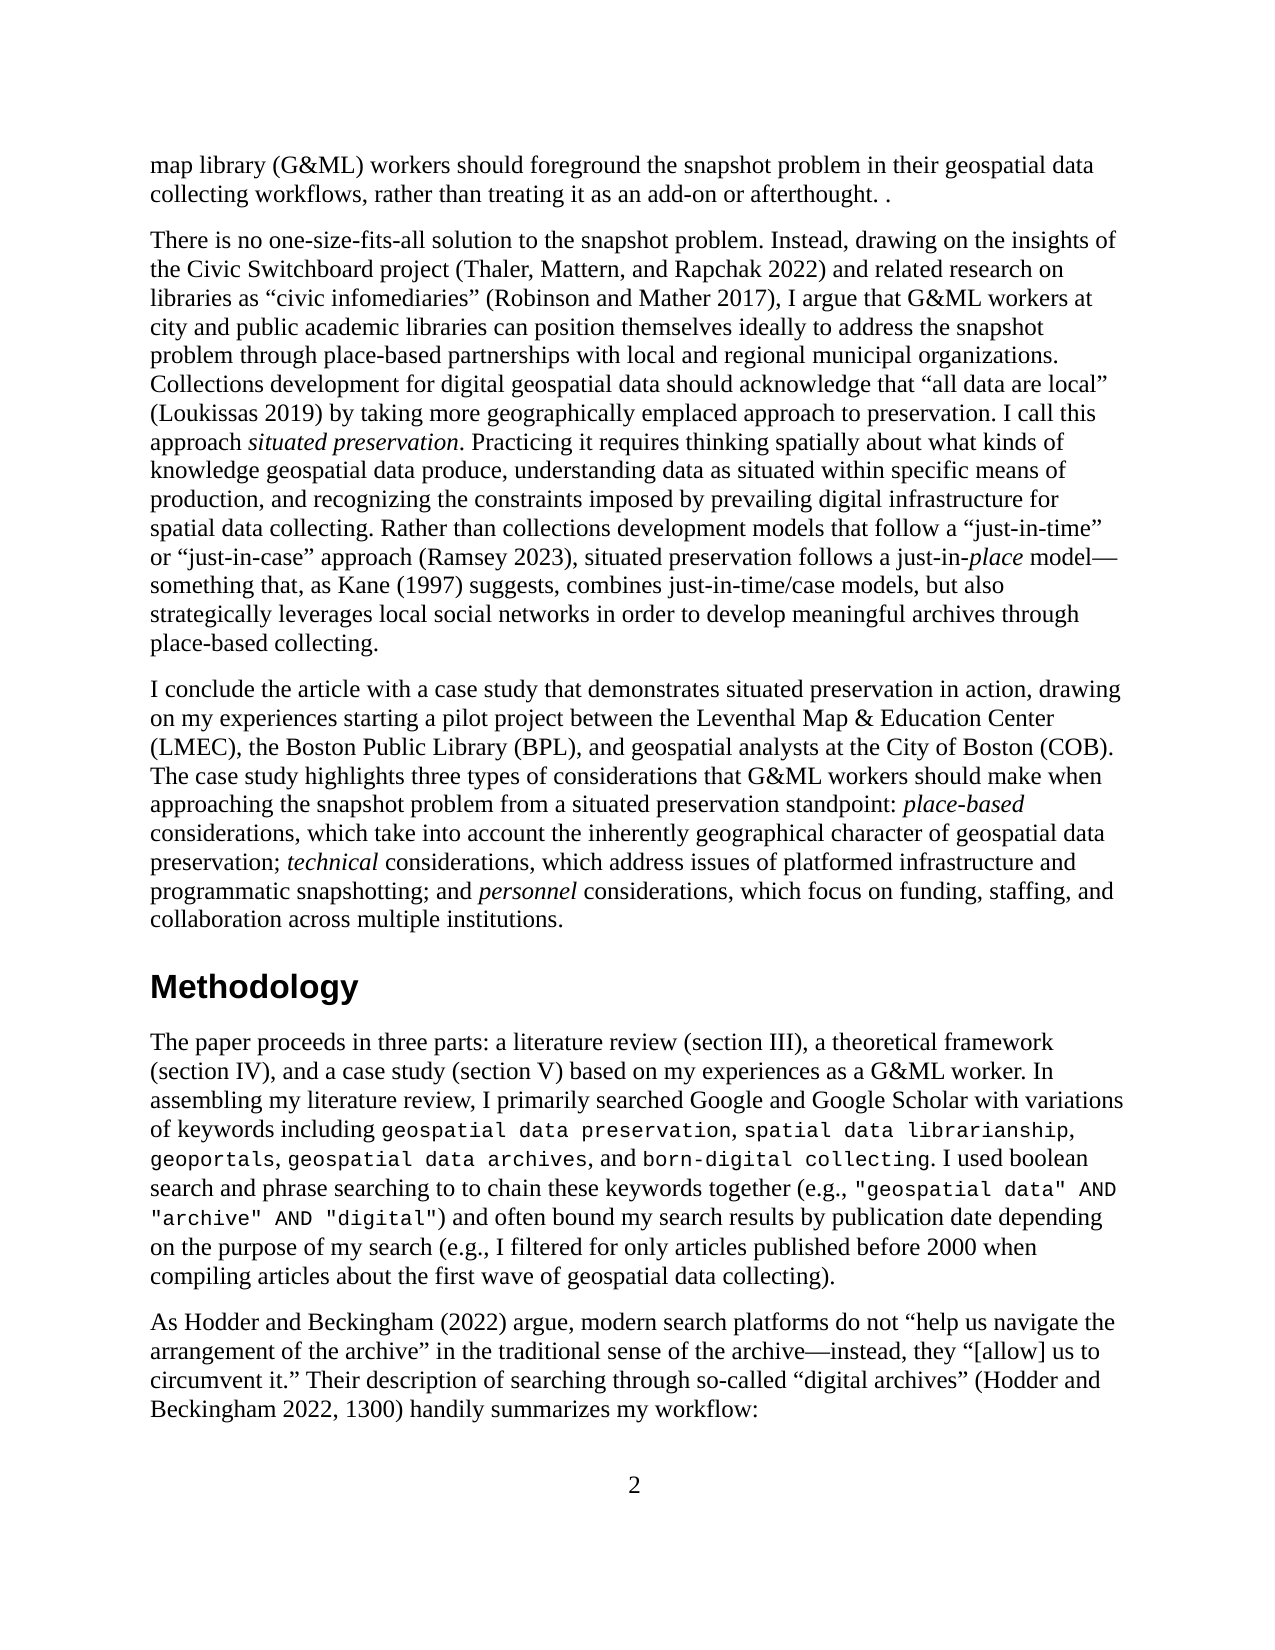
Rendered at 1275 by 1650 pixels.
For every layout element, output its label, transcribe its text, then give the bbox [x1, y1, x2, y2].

subtitle Methodology [150, 967, 1125, 1006]
text I conclude the article with a case study that demonstrates situated preservation in action, drawing on my experiences starting a pilot project between the Leventhal Map & Education Center (LMEC), the Boston Public Library (BPL), and geospatial analysts at the City of Boston (COB). The case study highlights three types of considerations that G&ML workers should make when approaching the snapshot problem from a situated preservation standpoint: place-based considerations, which take into account the inherently geographical character of geospatial data preservation; technical considerations, which address issues of platformed infrastructure and programmatic snapshotting; and personnel considerations, which focus on funding, staffing, and collaboration across multiple institutions. [150, 674, 1125, 933]
text The paper proceeds in three parts: a literature review (section III), a theoretical framework (section IV), and a case study (section V) based on my experiences as a G&ML worker. In assembling my literature review, I primarily searched Google and Google Scholar with variations of keywords including geospatial data preservation, spatial data librarianship, geoportals, geospatial data archives, and born-digital collecting. I used boolean search and phrase searching to to chain these keywords together (e.g., "geospatial data" AND "archive" AND "digital") and often bound my search results by publication date depending on the purpose of my search (e.g., I filtered for only articles published before 2000 when compiling articles about the first wave of geospatial data collecting). [150, 1027, 1125, 1289]
text There is no one-size-fits-all solution to the snapshot problem. Instead, drawing on the insights of the Civic Switchboard project (Thaler, Mattern, and Rapchak 2022) and related research on libraries as “civic infomediaries” (Robinson and Mather 2017), I argue that G&ML workers at city and public academic libraries can position themselves ideally to address the snapshot problem through place-based partnerships with local and regional municipal organizations. Collections development for digital geospatial data should acknowledge that “all data are local” (Loukissas 2019) by taking more geographically emplaced approach to preservation. I call this approach situated preservation. Practicing it requires thinking spatially about what kinds of knowledge geospatial data produce, understanding data as situated within specific means of production, and recognizing the constraints imposed by prevailing digital infrastructure for spatial data collecting. Rather than collections development models that follow a “just-in-time” or “just-in-case” approach (Ramsey 2023), situated preservation follows a just-in-place model—something that, as Kane (1997) suggests, combines just-in-time/case models, but also strategically leverages local social networks in order to develop meaningful archives through place-based collecting. [150, 225, 1125, 657]
text map library (G&ML) workers should foreground the snapshot problem in their geospatial data collecting workflows, rather than treating it as an add-on or afterthought. . [150, 150, 1125, 207]
text As Hodder and Beckingham (2022) argue, modern search platforms do not “help us navigate the arrangement of the archive” in the traditional sense of the archive—instead, they “[allow] us to circumvent it.” Their description of searching through so-called “digital archives” (Hodder and Beckingham 2022, 1300) handily summarizes my workflow: [150, 1307, 1125, 1422]
